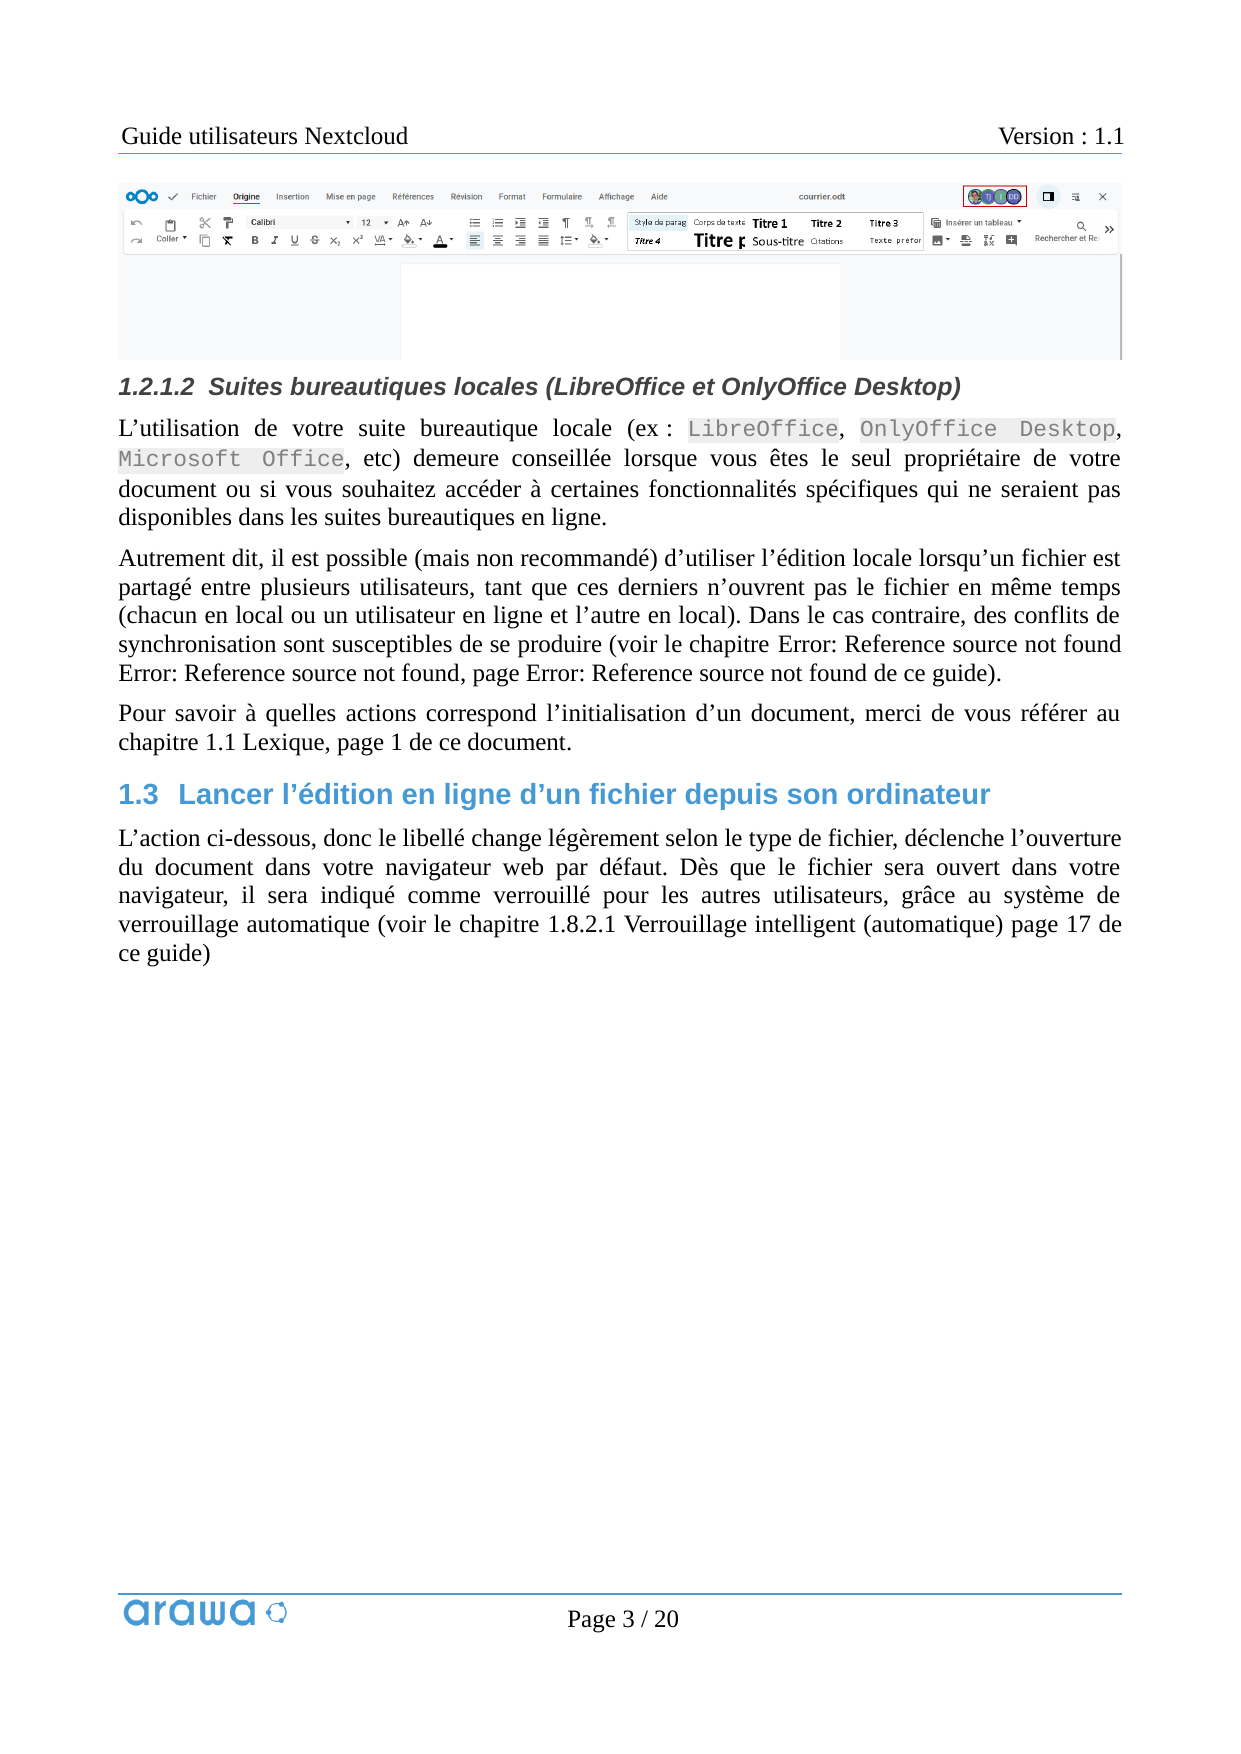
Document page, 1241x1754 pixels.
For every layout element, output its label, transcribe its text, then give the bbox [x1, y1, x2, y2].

subtitle Suites bureautiques locales (LibreOffice et OnlyOffice Desktop) [118, 372, 1122, 401]
text L’action ci-dessous, donc le libellé change légèrement selon le type de fichier, déclenche l’ouverture du document dans votre navigateur web par défaut. Dès que le fichier sera ouvert dans votre navigateur, il sera indiqué comme verrouillé pour les autres utilisateurs, grâce au système de verrouillage automatique (voir le chapitre 1.8.2.1 Verrouillage intelligent (automatique) page 17 de ce guide) [118, 823, 1122, 967]
text Pour savoir à quelles actions correspond l’initialisation d’un document, merci de vous référer au chapitre 1.1 Lexique, page 1 de ce document. [118, 698, 1122, 756]
picture [118, 183, 1123, 360]
text Autrement dit, il est possible (mais non recommandé) d’utiliser l’édition locale lorsqu’un fichier est partagé entre plusieurs utilisateurs, tant que ces derniers n’ouvrent pas le fichier en même temps (chacun en local ou un utilisateur en ligne et l’autre en local). Dans le cas contraire, des conflits de synchronisation sont susceptibles de se produire (voir le chapitre Erreur : source de la référence non trouvée Erreur : source de la référence non trouvée, page Erreur : source de la référence non trouvée de ce guide). [118, 543, 1122, 687]
text L’utilisation de votre suite bureautique locale (ex : LibreOffice, OnlyOffice Desktop, Microsoft Office, etc) demeure conseillée lorsque vous êtes le seul propriétaire de votre document ou si vous souhaitez accéder à certaines fonctionnalités spécifiques qui ne seraient pas disponibles dans les suites bureautiques en ligne. [118, 413, 1122, 531]
subtitle Lancer l’édition en ligne d’un fichier depuis son ordinateur [118, 777, 1122, 810]
picture [121, 1597, 290, 1628]
